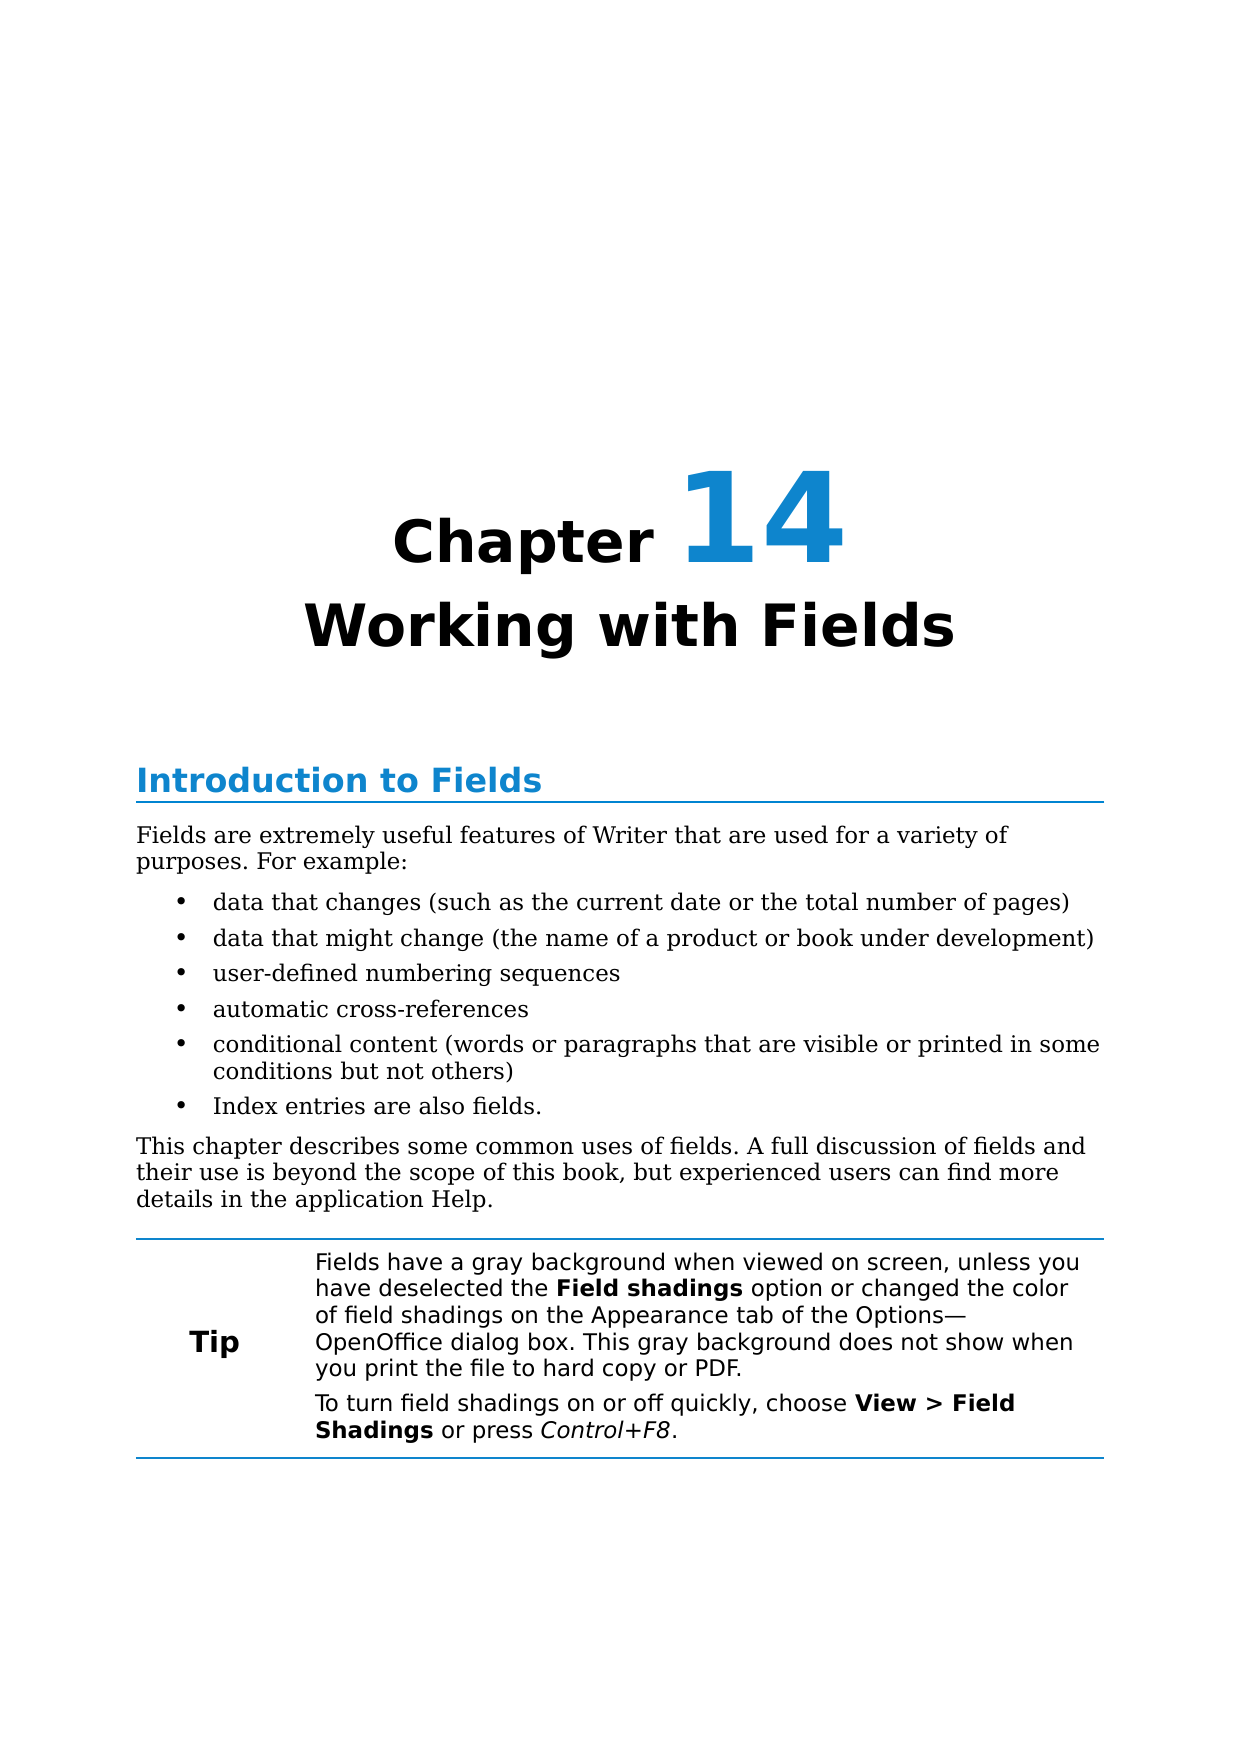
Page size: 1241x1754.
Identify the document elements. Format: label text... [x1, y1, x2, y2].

table_header Tip [136, 1240, 293, 1457]
list Index entries are also fields. [174, 1091, 1104, 1121]
text Fields are extremely useful features of Writer that are used for a variety of purposes. For example: [136, 822, 1104, 875]
list automatic cross-references [174, 994, 1104, 1023]
subtitle Chapter 14 Working with Fields [136, 446, 1104, 660]
list user-defined numbering sequences [174, 958, 1104, 988]
table_header Fields have a gray background when viewed on screen, unless you have deselected the Field shadings option or changed the color of field shadings on the Appearance tab of the Options—OpenOffice dialog box. This gray background does not show when you print the file to hard copy or PDF. To turn field shadings on or off quickly, choose View > Field Shadings or press Control+F8. [293, 1240, 1104, 1457]
text This chapter describes some common uses of fields. A full discussion of fields and their use is beyond the scope of this book, but experienced users can find more details in the application Help. [136, 1133, 1104, 1213]
subtitle Introduction to Fields [136, 762, 1104, 801]
list conditional content (words or paragraphs that are visible or printed in some conditions but not others) [174, 1029, 1104, 1085]
list data that might change (the name of a product or book under development) [174, 923, 1104, 952]
list data that changes (such as the current date or the total number of pages) [174, 888, 1104, 917]
